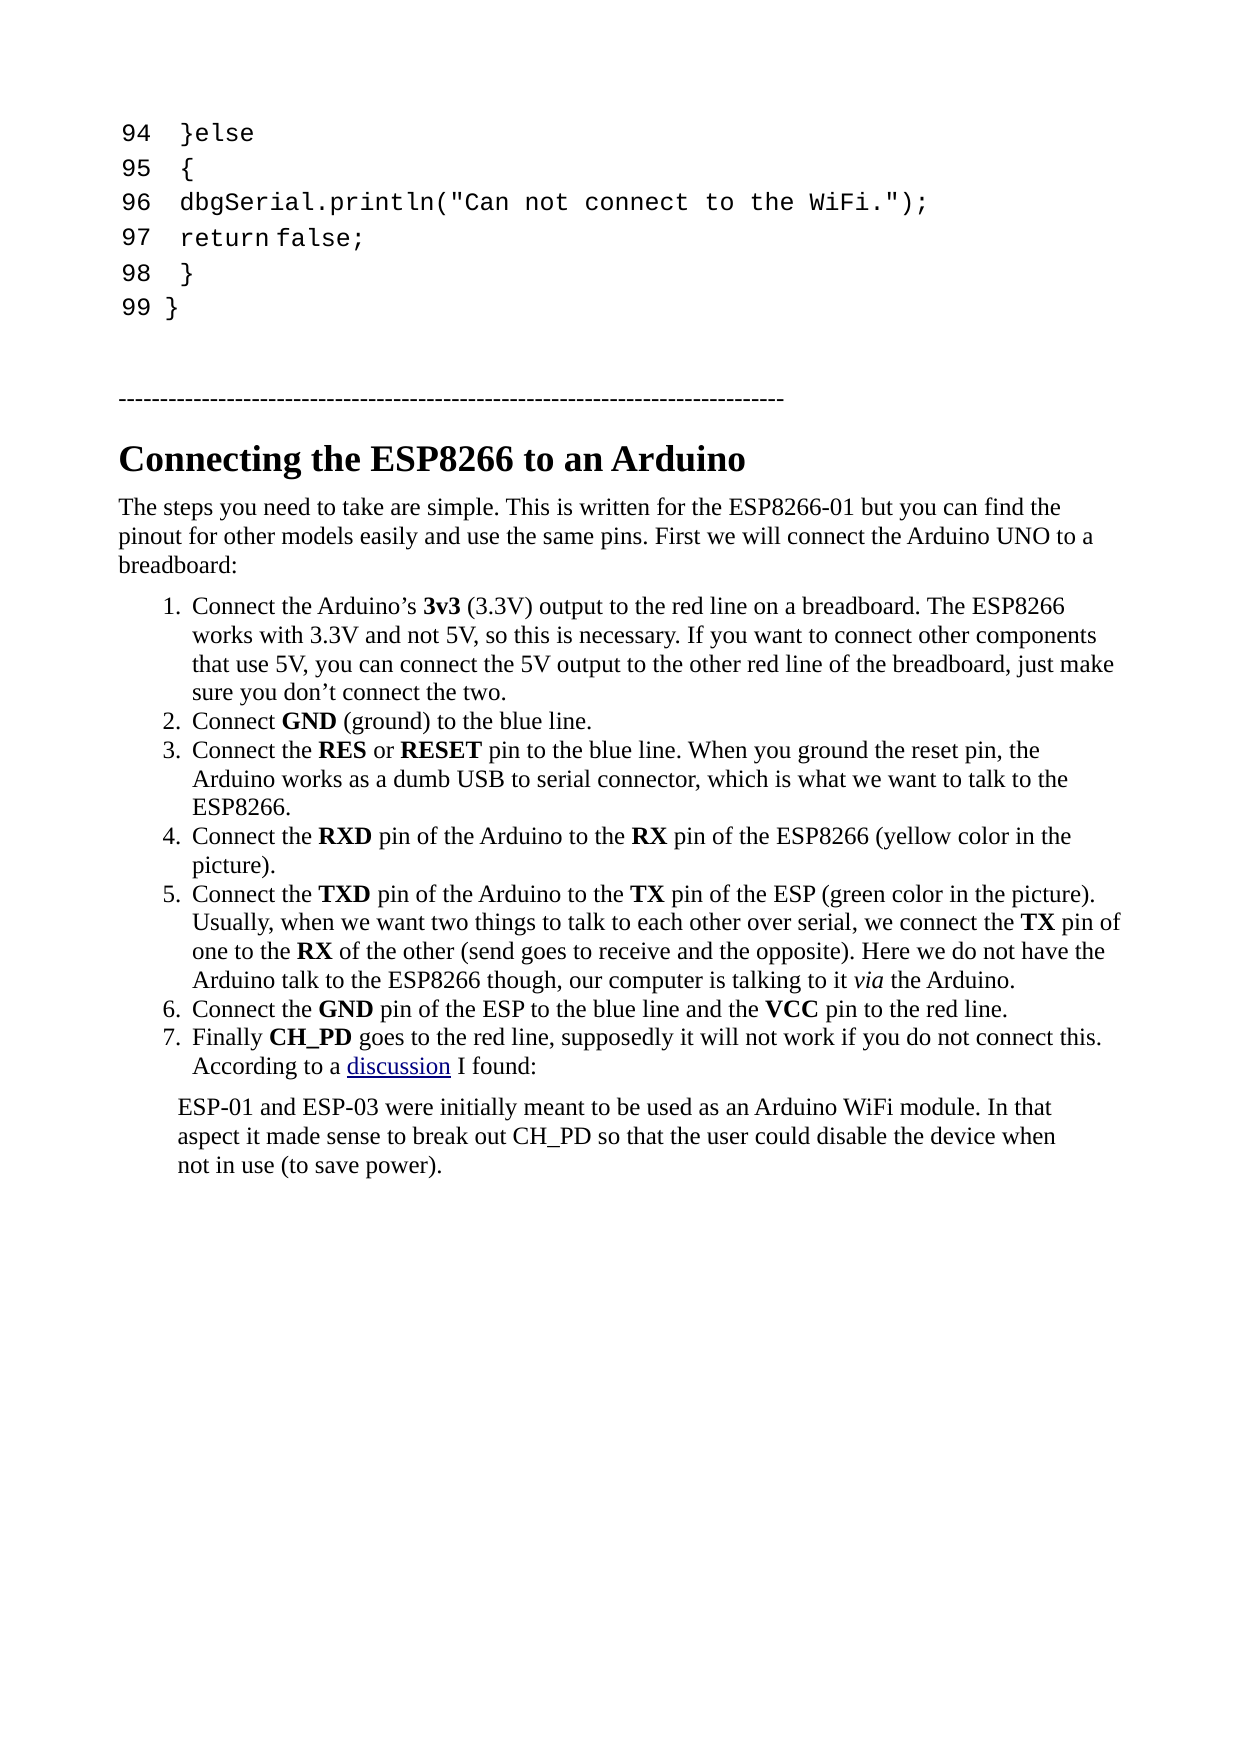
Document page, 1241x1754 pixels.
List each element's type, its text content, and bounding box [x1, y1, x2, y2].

table_header { [161, 152, 208, 186]
table_header }else [161, 118, 268, 152]
table_header dbgSerial.println("Can not connect to the WiFi."); [161, 186, 951, 221]
list Connect the RES or RESET pin to the blue line. When you ground the reset pin, the Arduino works as a dumb USB to serial connector, which is what we want to talk to the ESP8266. [162, 735, 1122, 821]
list Connect the GND pin of the ESP to the blue line and the VCC pin to the red line. [162, 994, 1122, 1022]
text -------------------------------------------------------------------------------- [118, 383, 1122, 412]
list Connect the RXD pin of the Arduino to the RX pin of the ESP8266 (yellow color in the picture). [162, 821, 1122, 879]
list Connect the Arduino’s 3v3 (3.3V) output to the red line on a breadboard. The ESP8266 works with 3.3V and not 5V, so this is necessary. If you want to connect other components that use 5V, you can connect the 5V output to the other red line of the breadboard, just make sure you don’t connect the two. [162, 591, 1122, 706]
text The steps you need to take are simple. This is written for the ESP8266-01 but you can find the pinout for other models easily and use the same pins. First we will connect the Arduino UNO to a breadboard: [118, 492, 1122, 579]
table_header 95 [118, 152, 161, 186]
table_header } [161, 291, 193, 326]
table_header 94 [118, 118, 161, 152]
list Connect the TXD pin of the Arduino to the TX pin of the ESP (green color in the picture). Usually, when we want two things to talk to each other over serial, we connect the TX pin of one to the RX of the other (send goes to receive and the opposite). Here we do not have the Arduino talk to the ESP8266 though, our computer is talking to it via the Arduino. [162, 879, 1122, 994]
list Connect GND (ground) to the blue line. [162, 706, 1122, 735]
list Finally CH_PD goes to the red line, supposedly it will not work if you do not connect this. According to a discussion I found: [162, 1022, 1122, 1080]
text ESP-01 and ESP-03 were initially meant to be used as an Arduino WiFi module. In that aspect it made sense to break out CH_PD so that the user could disable the device when not in use (to save power). [177, 1092, 1063, 1179]
table_header 98 [118, 257, 161, 291]
table_header 97 [118, 221, 161, 257]
table_header 99 [118, 291, 161, 326]
table_header } [161, 257, 208, 291]
table_header return false; [161, 221, 381, 257]
subtitle Connecting the ESP8266 to an Arduino [118, 437, 1122, 480]
table_header 96 [118, 186, 161, 221]
